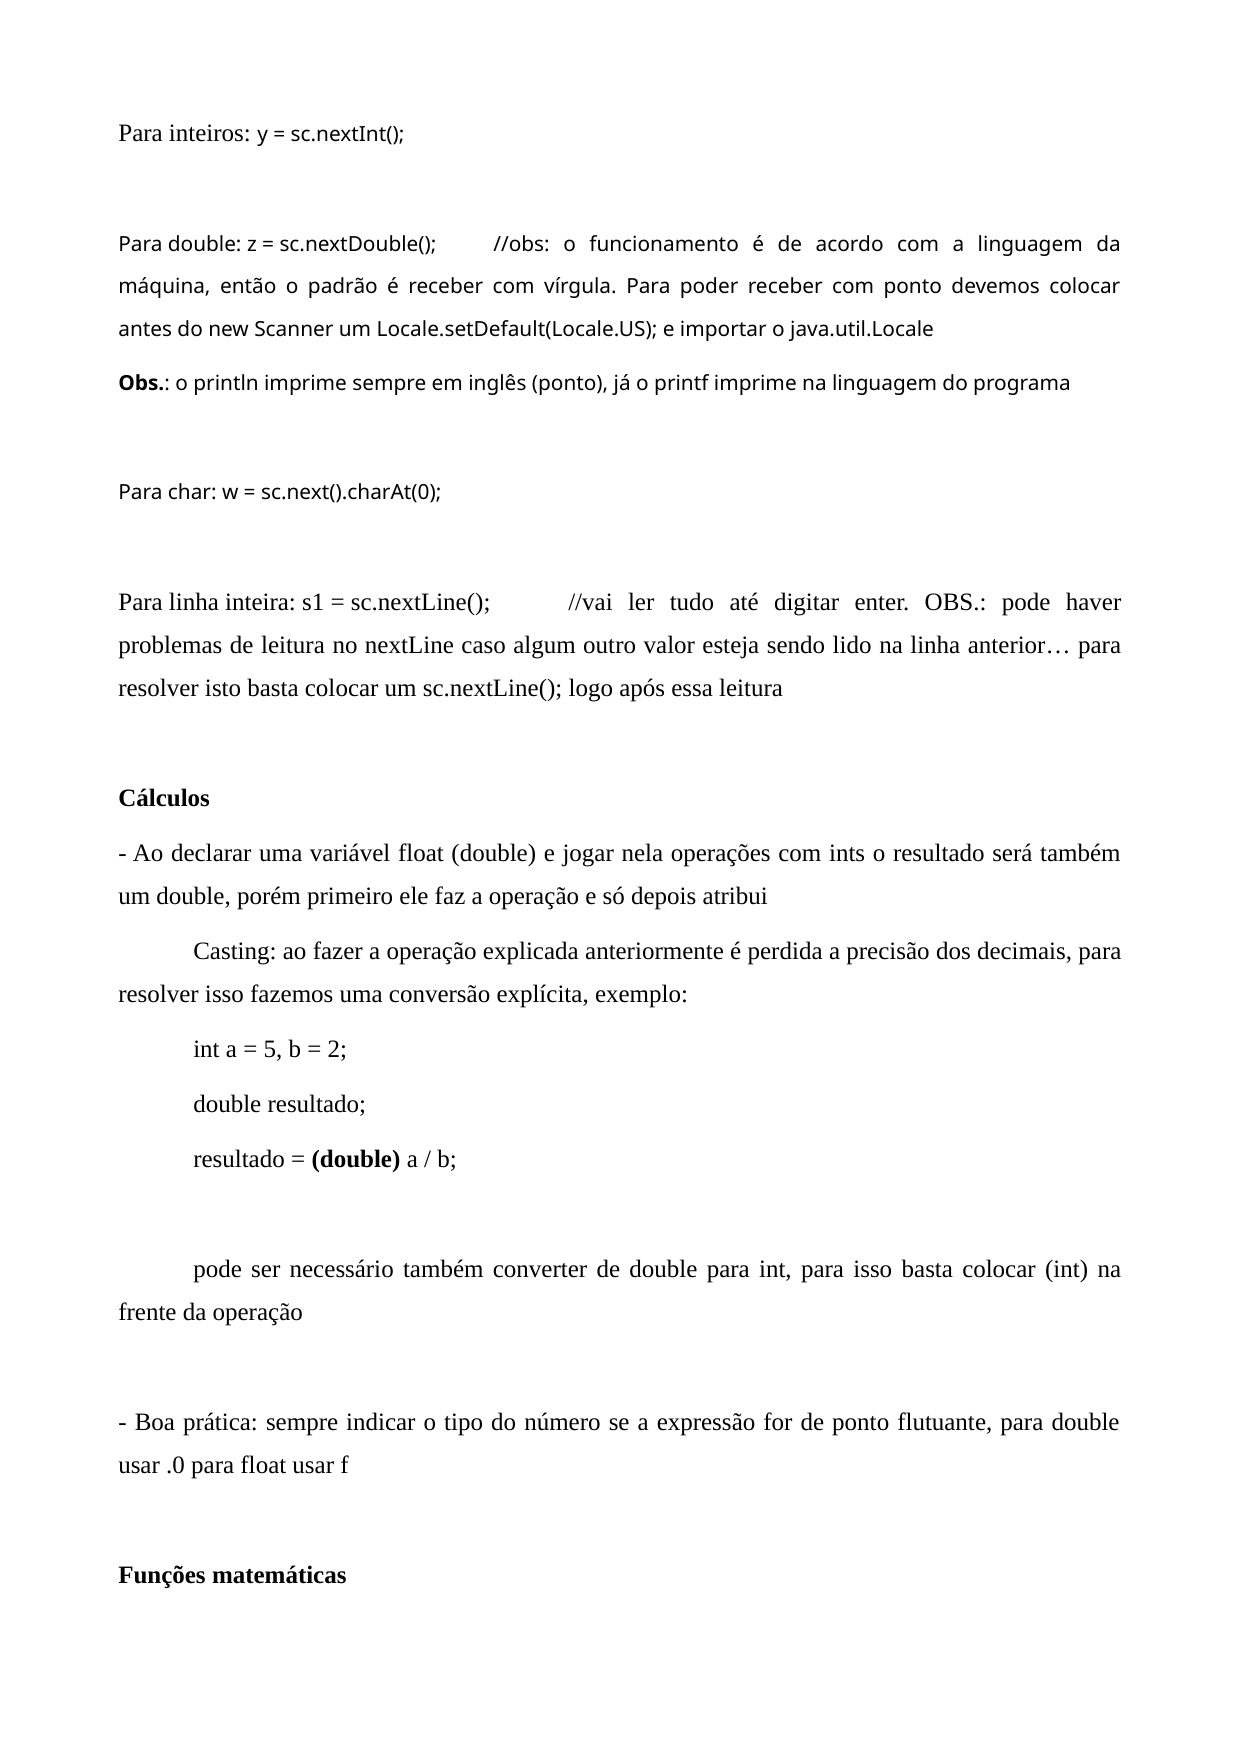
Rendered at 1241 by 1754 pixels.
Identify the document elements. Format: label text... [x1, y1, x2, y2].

text Obs.: o println imprime sempre em inglês (ponto), já o printf imprime na linguagem do programa [118, 368, 1122, 397]
text Para inteiros: y = sc.nextInt(); [118, 118, 1122, 148]
text double resultado; [118, 1089, 1122, 1118]
text - Ao declarar uma variável float (double) e jogar nela operações com ints o resultado será também um double, porém primeiro ele faz a operação e só depois atribui [118, 838, 1122, 910]
text Casting: ao fazer a operação explicada anteriormente é perdida a precisão dos decimais, para resolver isso fazemos uma conversão explícita, exemplo: [118, 936, 1122, 1008]
text - Boa prática: sempre indicar o tipo do número se a expressão for de ponto flutuante, para double usar .0 para float usar f [118, 1407, 1122, 1479]
text Para double: z = sc.nextDouble(); //obs: o funcionamento é de acordo com a linguagem da máquina, então o padrão é receber com vírgula. Para poder receber com ponto devemos colocar antes do new Scanner um Locale.setDefault(Locale.US); e importar o java.util.Locale [118, 229, 1122, 342]
text Funções matemáticas [118, 1561, 1122, 1589]
text Para char: w = sc.next().charAt(0); [118, 477, 1122, 506]
text Cálculos [118, 783, 1122, 812]
text int a = 5, b = 2; [118, 1034, 1122, 1063]
text Para linha inteira: s1 = sc.nextLine(); //vai ler tudo até digitar enter. OBS.: pode haver problemas de leitura no nextLine caso algum outro valor esteja sendo lido na linha anterior… para resolver isto basta colocar um sc.nextLine(); logo após essa leitura [118, 587, 1122, 702]
text pode ser necessário também converter de double para int, para isso basta colocar (int) na frente da operação [118, 1254, 1122, 1326]
text resultado = (double) a / b; [118, 1144, 1122, 1173]
